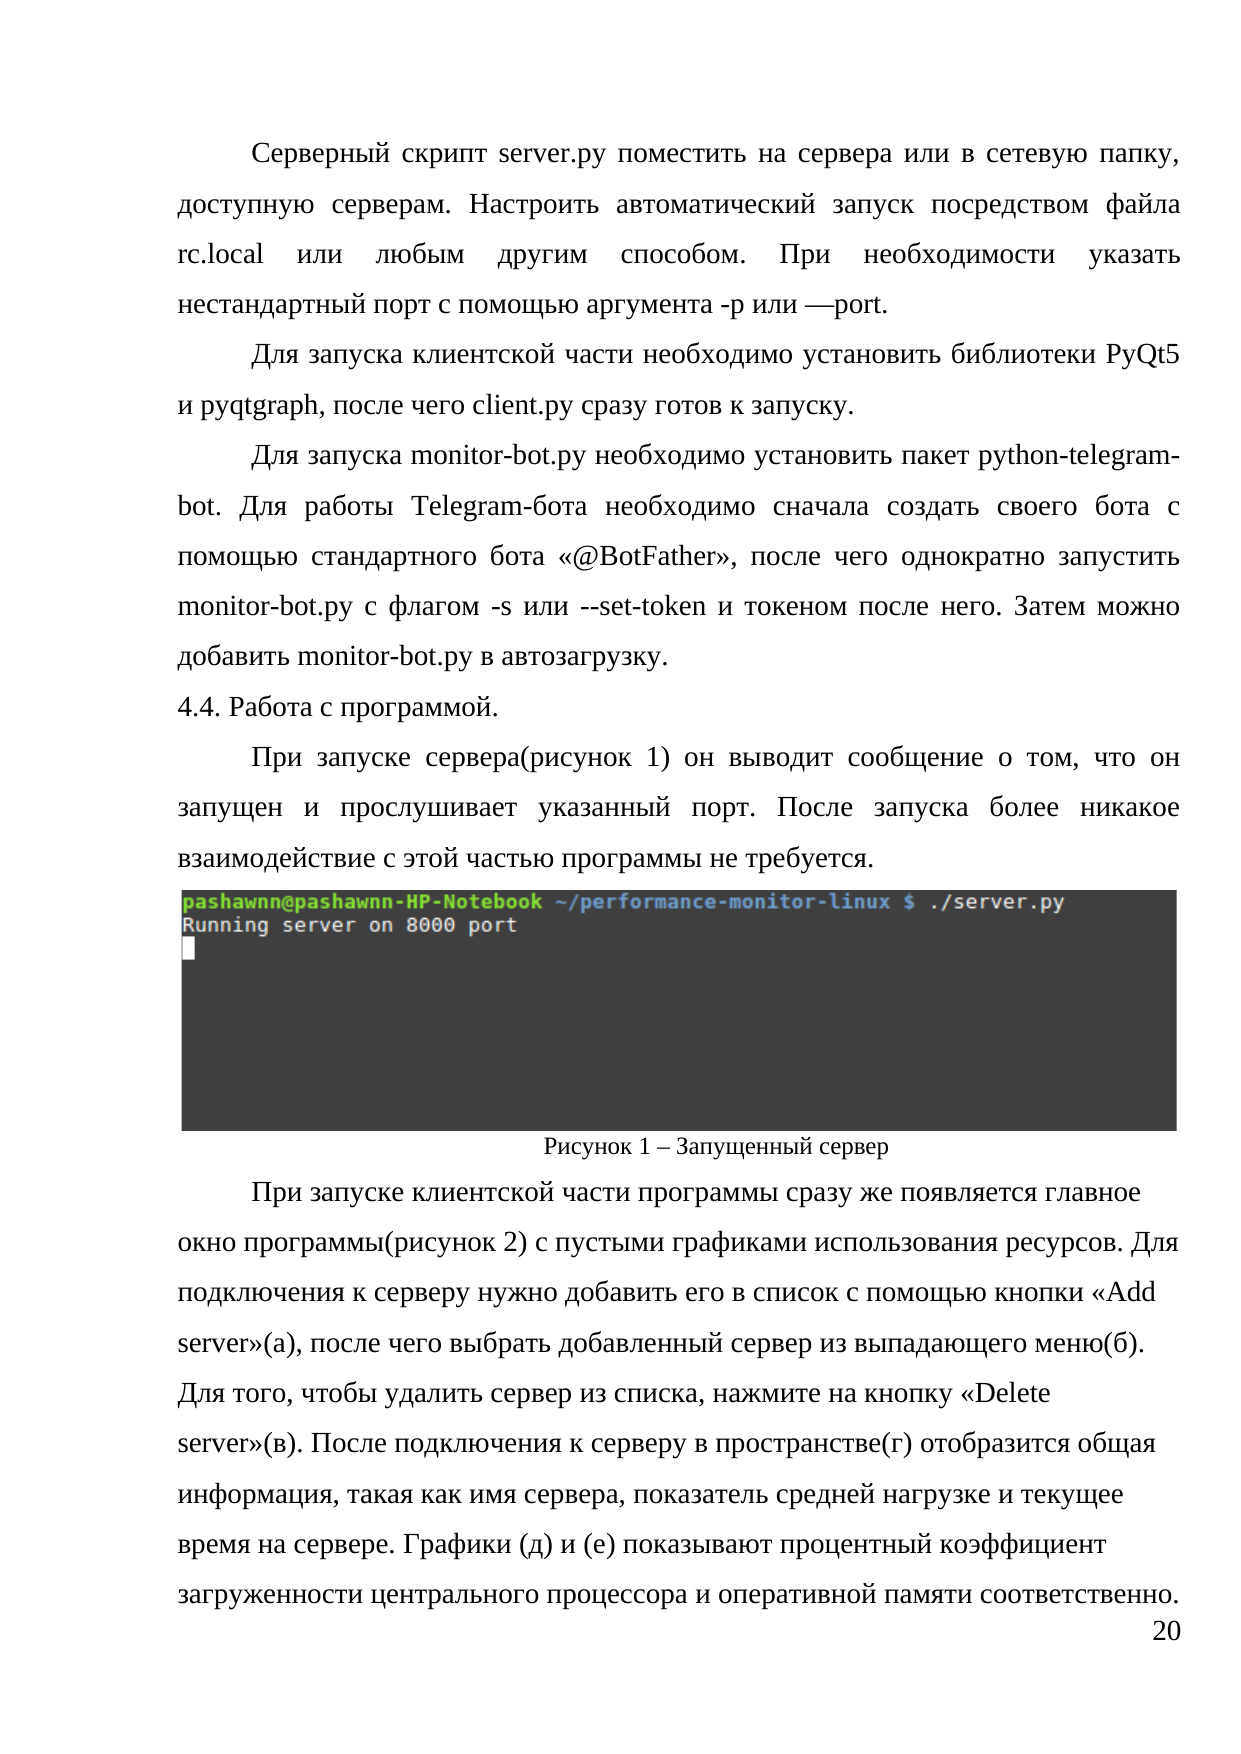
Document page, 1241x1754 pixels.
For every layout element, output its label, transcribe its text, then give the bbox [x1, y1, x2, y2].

subtitle 4.4. Работа с программой. [177, 689, 1181, 722]
text Для запуска клиентской части необходимо установить библиотеки PyQt5 и pyqtgraph, после чего client.py сразу готов к запуску. [177, 337, 1181, 421]
text Серверный скрипт server.py поместить на сервера или в сетевую папку, доступную серверам. Настроить автоматический запуск посредством файла rc.local или любым другим способом. При необходимости указать нестандартный порт с помощью аргумента -p или —port. [177, 135, 1181, 320]
text При запуске сервера(рисунок 1) он выводит сообщение о том, что он запущен и прослушивает указанный порт. После запуска более никакое взаимодействие с этой частью программы не требуется. [177, 739, 1181, 873]
picture [181, 890, 1177, 1131]
text При запуске клиентской части программы сразу же появляется главное окно программы(рисунок 2) с пустыми графиками использования ресурсов. Для подключения к серверу нужно добавить его в список с помощью кнопки «Add server»(a), после чего выбрать добавленный сервер из выпадающего меню(б). Для того, чтобы удалить сервер из списка, нажмите на кнопку «Delete server»(в). После подключения к серверу в пространстве(г) отобразится общая информация, такая как имя сервера, показатель средней нагрузке и текущее время на сервере. Графики (д) и (е) показывают процентный коэффициент загруженности центрального процессора и оперативной памяти соответственно. [177, 1174, 1181, 1610]
text Для запуска monitor-bot.py необходимо установить пакет python-telegram-bot. Для работы Telegram-бота необходимо сначала создать своего бота с помощью стандартного бота «@BotFather», после чего однократно запустить monitor-bot.py с флагом -s или --set-token и токеном после него. Затем можно добавить monitor-bot.py в автозагрузку. [177, 437, 1181, 672]
text Рисунок 1 – Запущенный сервер [177, 890, 1181, 1159]
